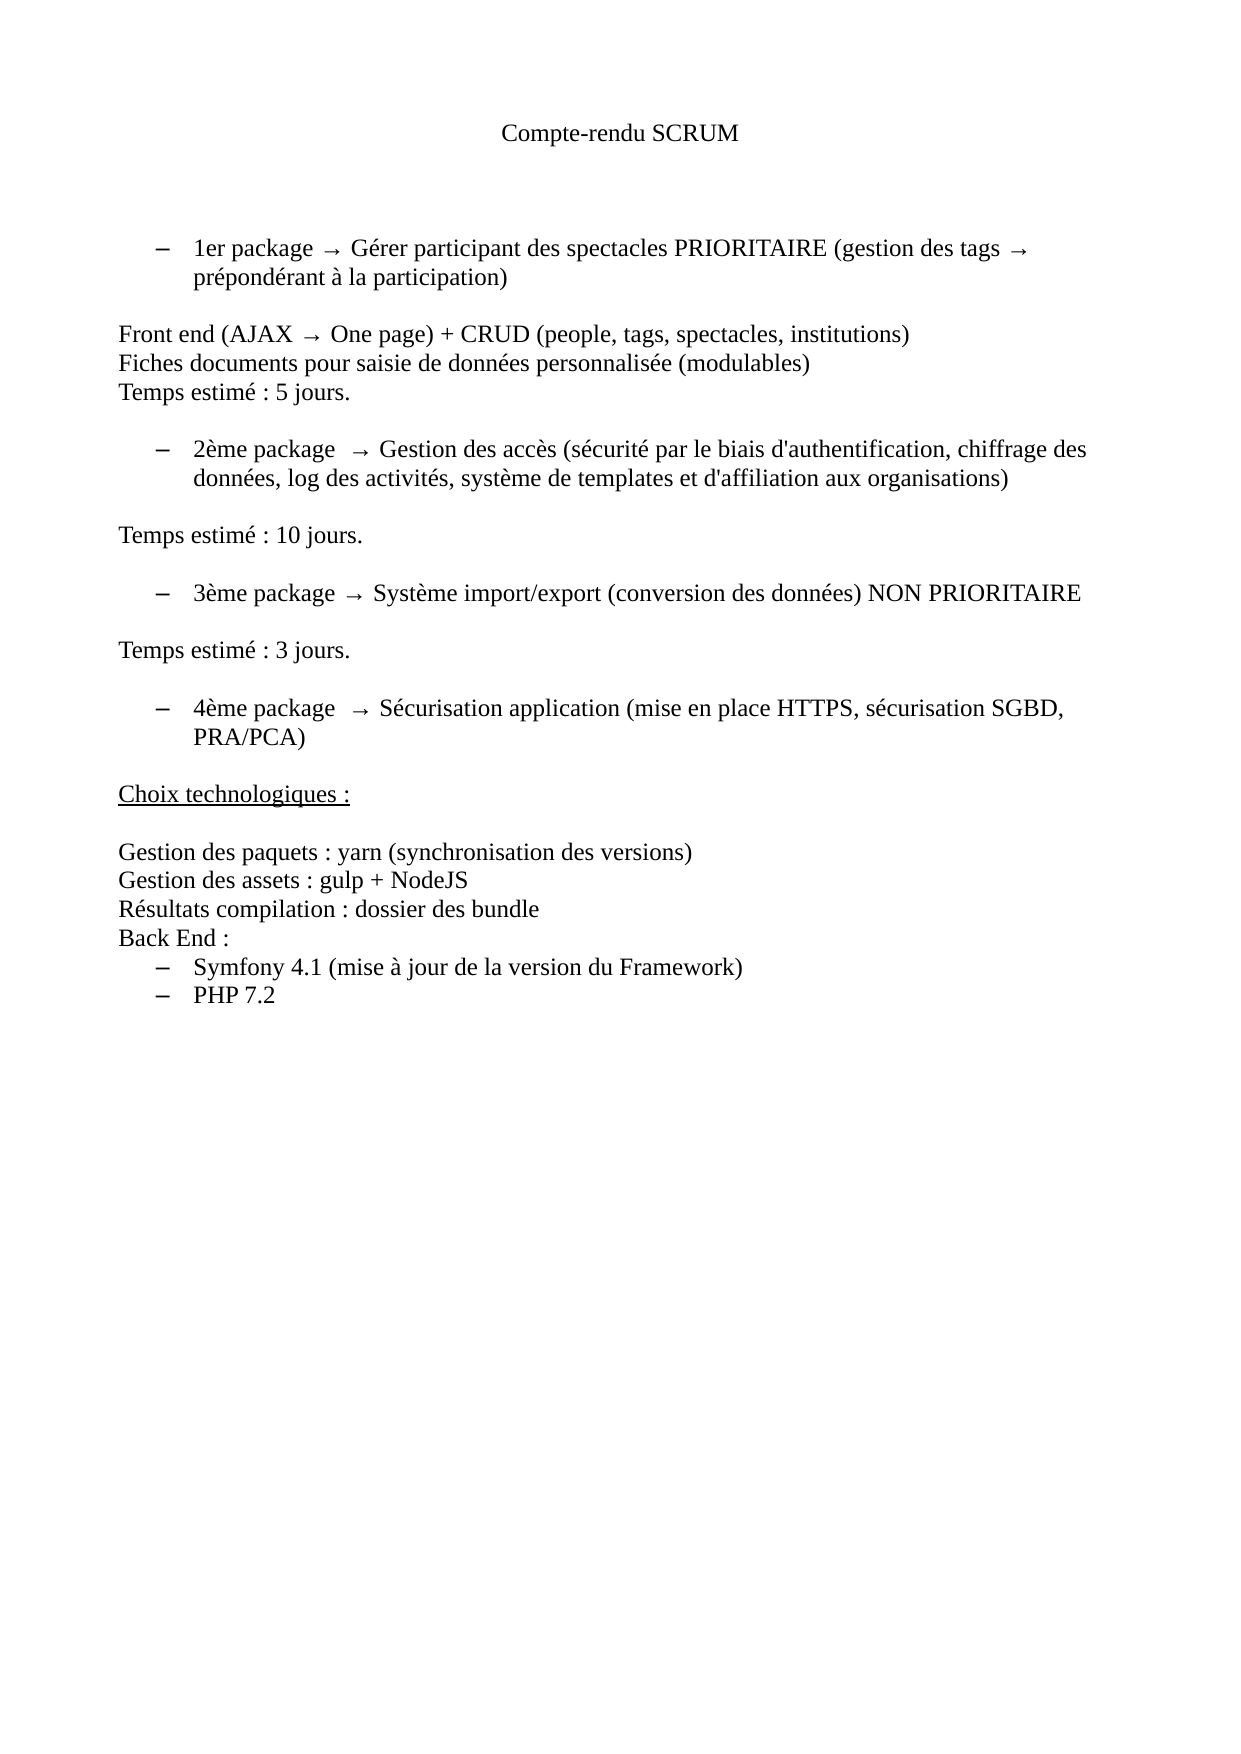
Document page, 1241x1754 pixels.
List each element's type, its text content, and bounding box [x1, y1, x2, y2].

text Gestion des assets : gulp + NodeJS [118, 866, 1122, 894]
text Front end (AJAX → One page) + CRUD (people, tags, spectacles, institutions) [118, 319, 1122, 348]
list 3ème package → Système import/export (conversion des données) NON PRIORITAIRE [156, 578, 1122, 607]
text Fiches documents pour saisie de données personnalisée (modulables) [118, 348, 1122, 377]
text Back End : [118, 923, 1122, 952]
text Temps estimé : 3 jours. [118, 636, 1122, 664]
text Résultats compilation : dossier des bundle [118, 894, 1122, 923]
text Choix technologiques : [118, 779, 1122, 808]
text Compte-rendu SCRUM [118, 118, 1122, 147]
list 2ème package → Gestion des accès (sécurité par le biais d'authentification, chiffrage des données, log des activités, système de templates et d'affiliation aux organisations) [156, 434, 1122, 492]
list 1er package → Gérer participant des spectacles PRIORITAIRE (gestion des tags → prépondérant à la participation) [156, 233, 1122, 291]
text Temps estimé : 10 jours. [118, 521, 1122, 549]
text Temps estimé : 5 jours. [118, 377, 1122, 406]
list PHP 7.2 [156, 981, 1122, 1009]
list 4ème package → Sécurisation application (mise en place HTTPS, sécurisation SGBD, PRA/PCA) [156, 693, 1122, 751]
list Symfony 4.1 (mise à jour de la version du Framework) [156, 952, 1122, 981]
text Gestion des paquets : yarn (synchronisation des versions) [118, 837, 1122, 866]
